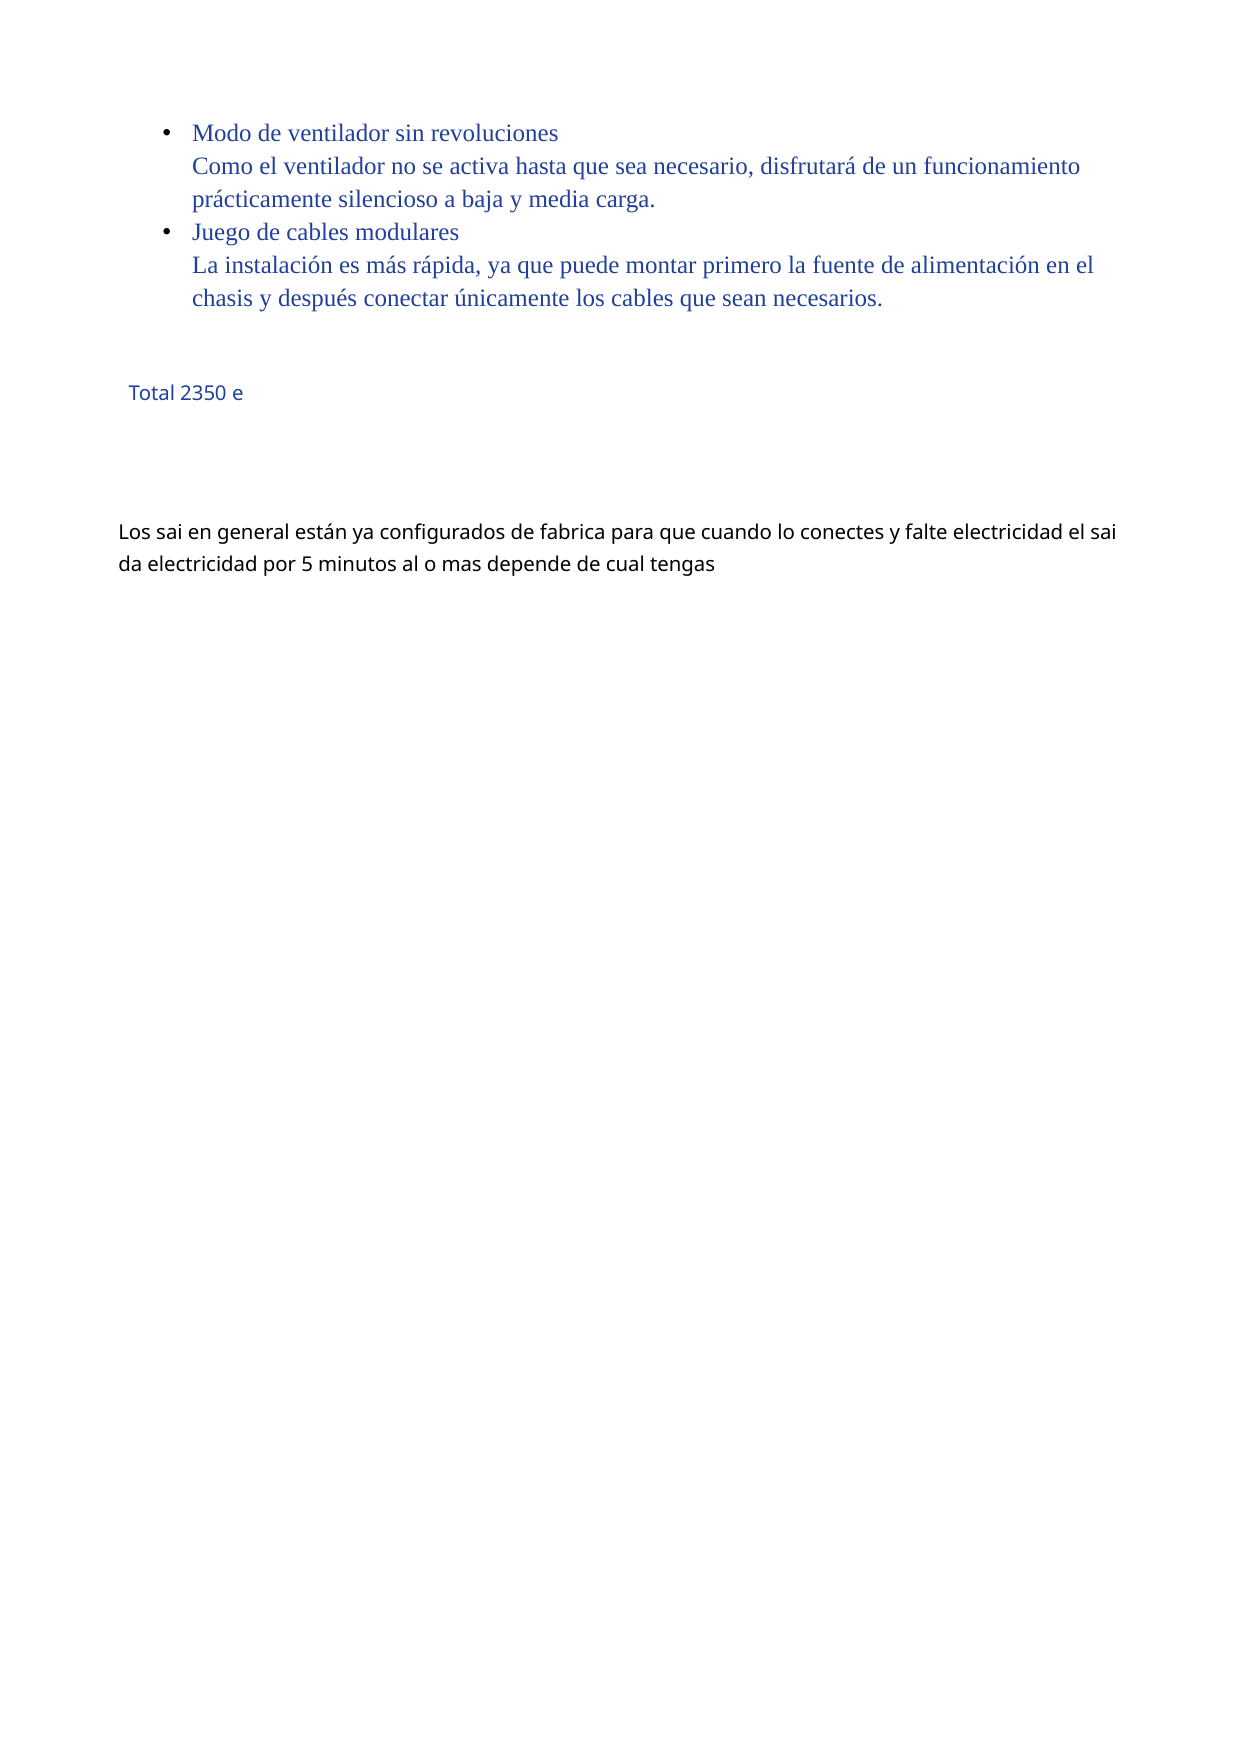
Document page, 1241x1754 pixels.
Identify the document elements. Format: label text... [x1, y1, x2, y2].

text Total 2350 e [118, 378, 1122, 406]
list Juego de cables modulares La instalación es más rápida, ya que puede montar primero la fuente de alimentación en el chasis y después conectar únicamente los cables que sean necesarios. [162, 217, 1122, 312]
text Los sai en general están ya configurados de fabrica para que cuando lo conectes y falte electricidad el sai da electricidad por 5 minutos al o mas depende de cual tengas [118, 517, 1122, 577]
list Modo de ventilador sin revoluciones Como el ventilador no se activa hasta que sea necesario, disfrutará de un funcionamiento prácticamente silencioso a baja y media carga. [162, 118, 1122, 213]
